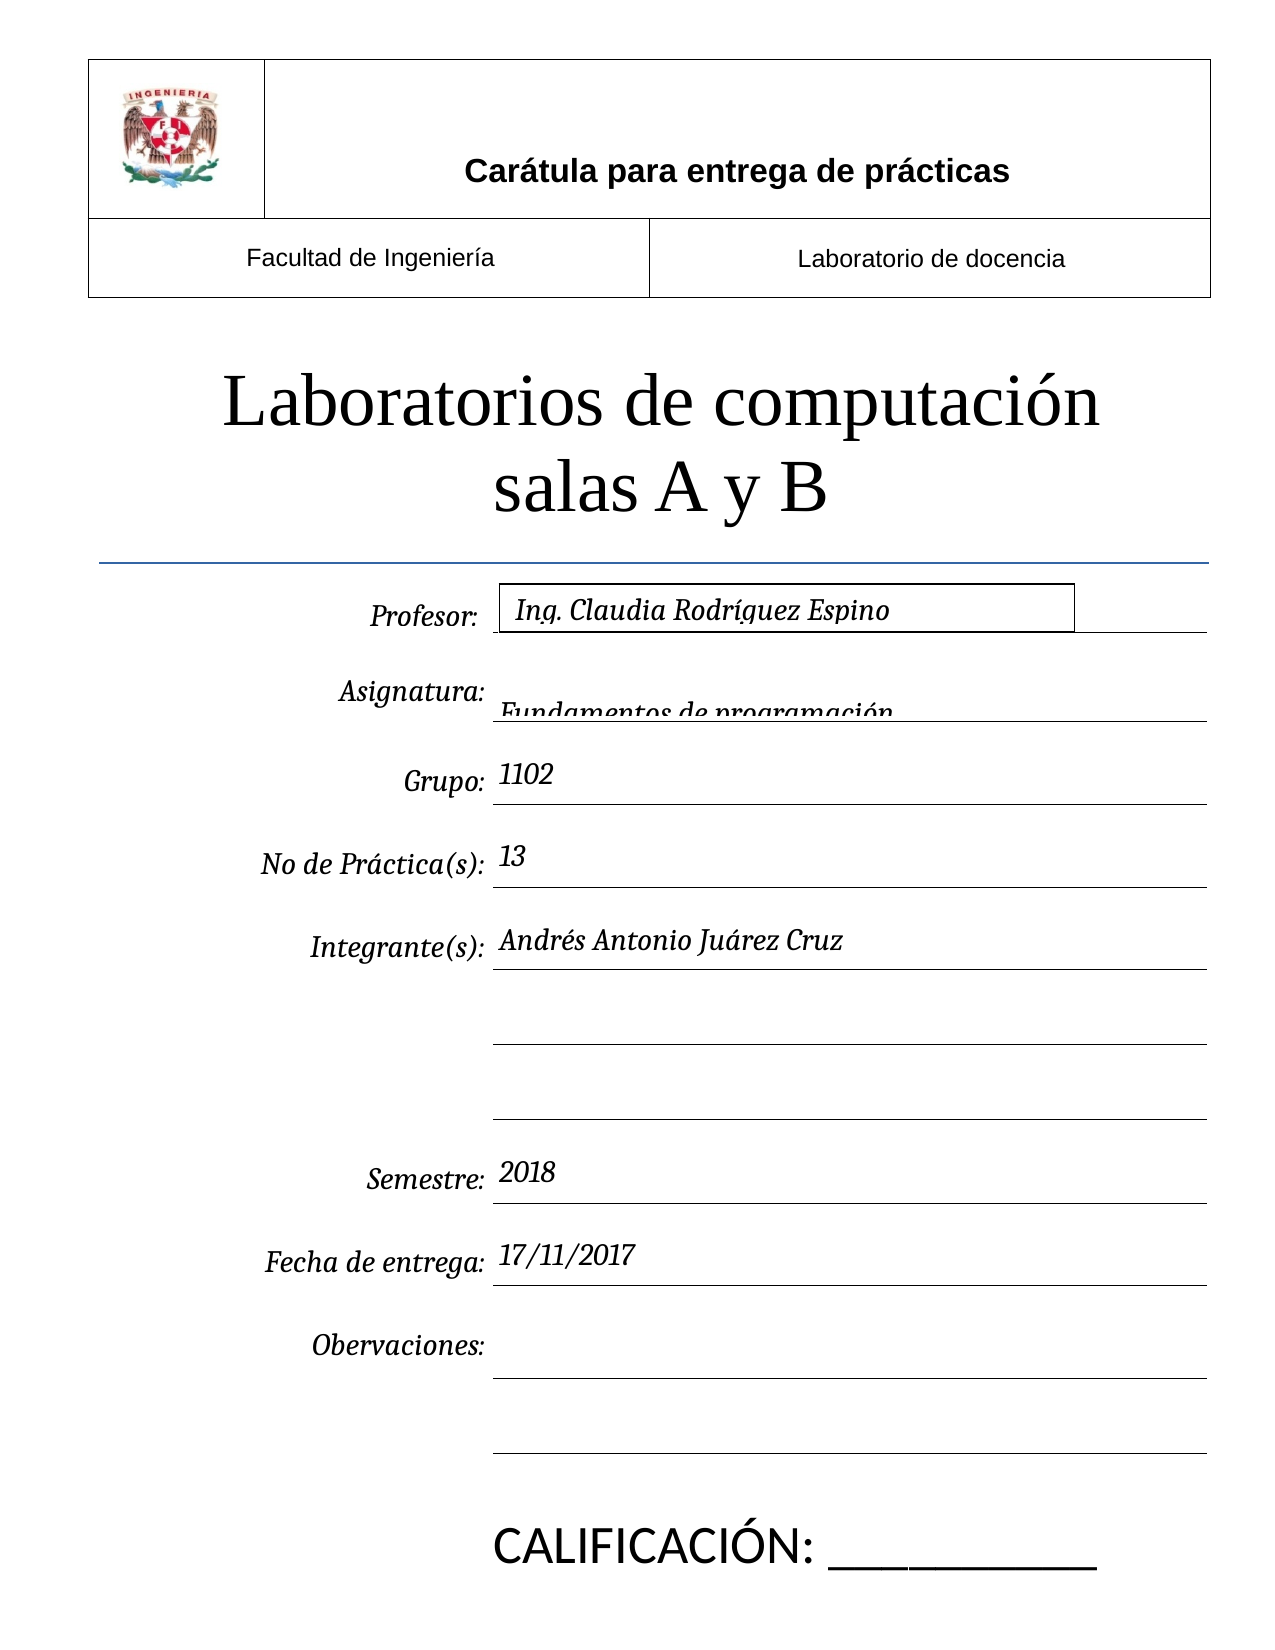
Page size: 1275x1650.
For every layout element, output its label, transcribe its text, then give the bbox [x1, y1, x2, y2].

table_cell [493, 1379, 1207, 1453]
table_cell Asignatura: [118, 631, 493, 721]
table_cell [493, 970, 1207, 1044]
table_header [500, 585, 1074, 631]
table_cell [118, 1044, 493, 1119]
table_cell 1102 [493, 722, 1207, 804]
text Laboratorios de computación [118, 355, 1205, 441]
table_cell Semestre: [118, 1119, 493, 1202]
table_cell Fecha de entrega: [118, 1203, 493, 1285]
table_header [493, 556, 1207, 562]
text salas A y B [118, 441, 1205, 528]
table_cell Integrante(s): [118, 887, 493, 969]
table_cell Facultad de Ingeniería [89, 219, 649, 297]
table_header [89, 60, 264, 217]
table_cell Laboratorio de docencia [650, 219, 1210, 297]
table_cell [493, 1286, 1207, 1378]
table_header [493, 564, 1207, 631]
table_cell No de Práctica(s): [118, 804, 493, 887]
table_cell [118, 1378, 493, 1453]
table_cell 17/11/2017 [493, 1204, 1207, 1285]
text CALIFICACIÓN: __________ [118, 1511, 1205, 1577]
table_header [118, 556, 493, 562]
table_cell Grupo: [118, 721, 493, 804]
table_cell Obervaciones: [118, 1285, 493, 1378]
table_cell [118, 969, 493, 1044]
table_cell 2018 [493, 1120, 1207, 1202]
table_cell 13 [493, 805, 1207, 887]
table_header Carátula para entrega de prácticas [265, 60, 1210, 217]
table_cell Fundamentos de programación [493, 633, 1207, 721]
table_cell Andrés Antonio Juárez Cruz [493, 888, 1207, 969]
table_header Profesor: [118, 564, 493, 631]
table_cell [493, 1045, 1207, 1119]
